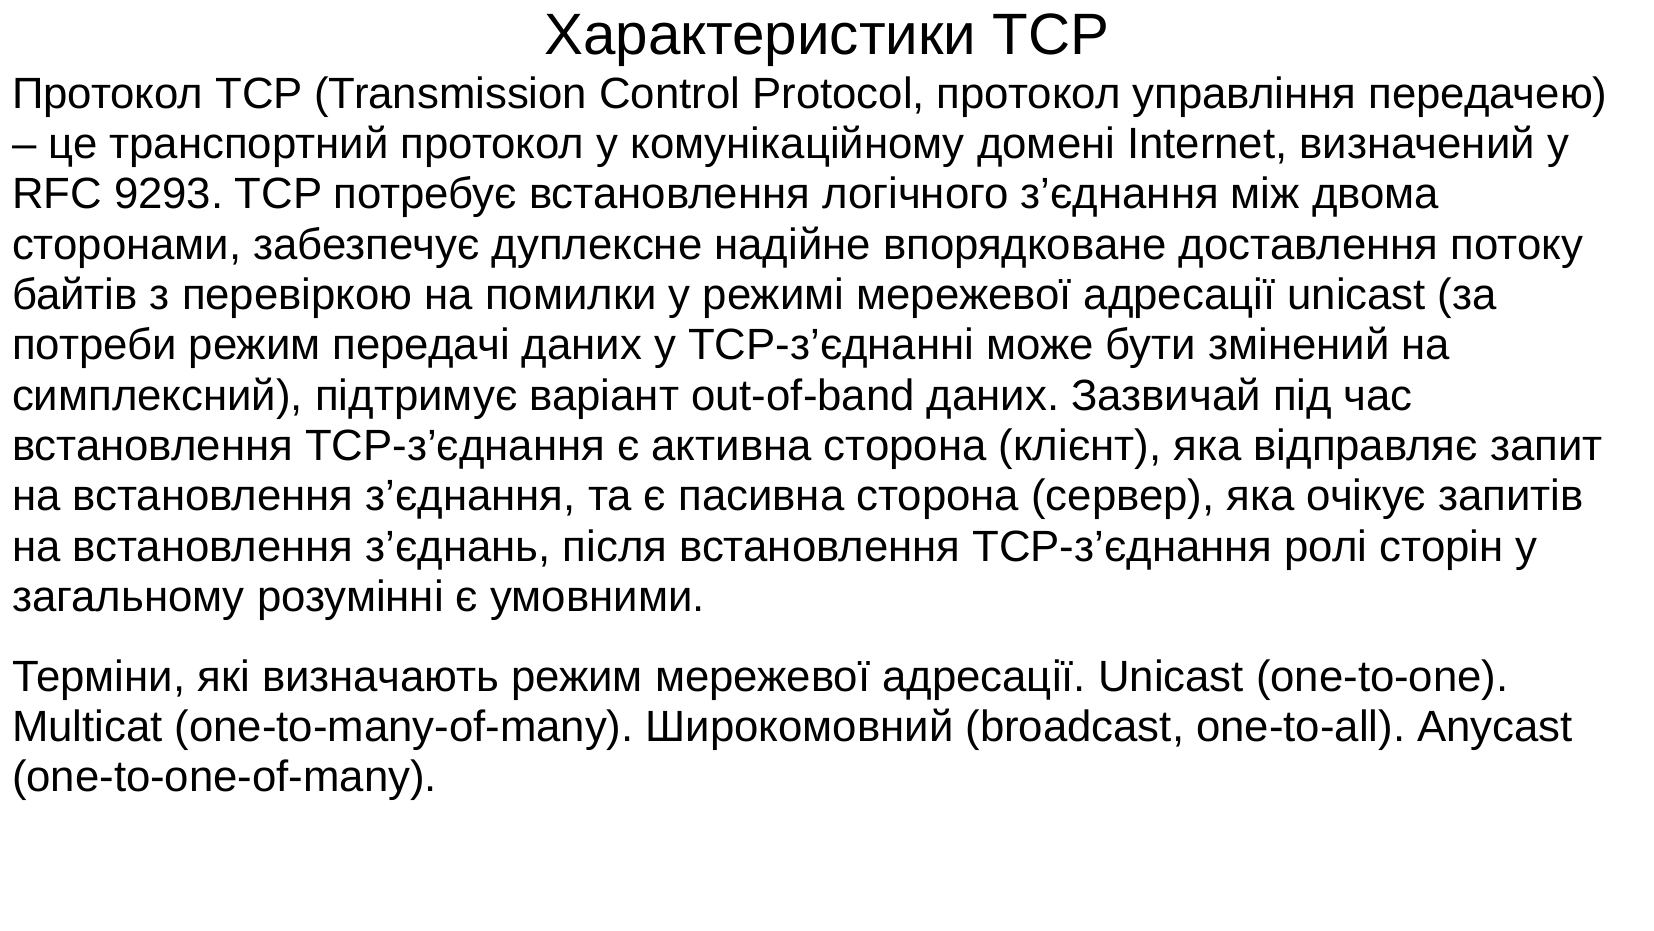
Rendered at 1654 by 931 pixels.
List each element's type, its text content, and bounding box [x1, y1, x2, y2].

text Характеристики TCP [12, 0, 1642, 67]
text Терміни, які визначають режим мережевої адресації. Unicast (one-to-one). Multicat (one-to-many-of-many). Широкомовний (broadcast, one-to-all). Anycast (one-to-one-of-many). [12, 650, 1642, 801]
text Протокол TCP (Transmission Control Protocol, протокол управління передачею) – це транспортний протокол у комунікаційному домені Internet, визначений у RFC 9293. TCP потребує встановлення логічного з’єднання між двома сторонами, забезпечує дуплексне надійне впорядковане доставлення потоку байтів з перевіркою на помилки у режимі мережевої адресації unicast (за потреби режим передачі даних у TCP-з’єднанні може бути змінений на симплексний), підтримує варіант out-of-band даних. Зазвичай під час встановлення TCP-з’єднання є активна сторона (клієнт), яка відправляє запит на встановлення з’єднання, та є пасивна сторона (сервер), яка очікує запитів на встановлення з’єднань, після встановлення TCP-з’єднання ролі сторін у загальному розумінні є умовними. [12, 67, 1642, 621]
